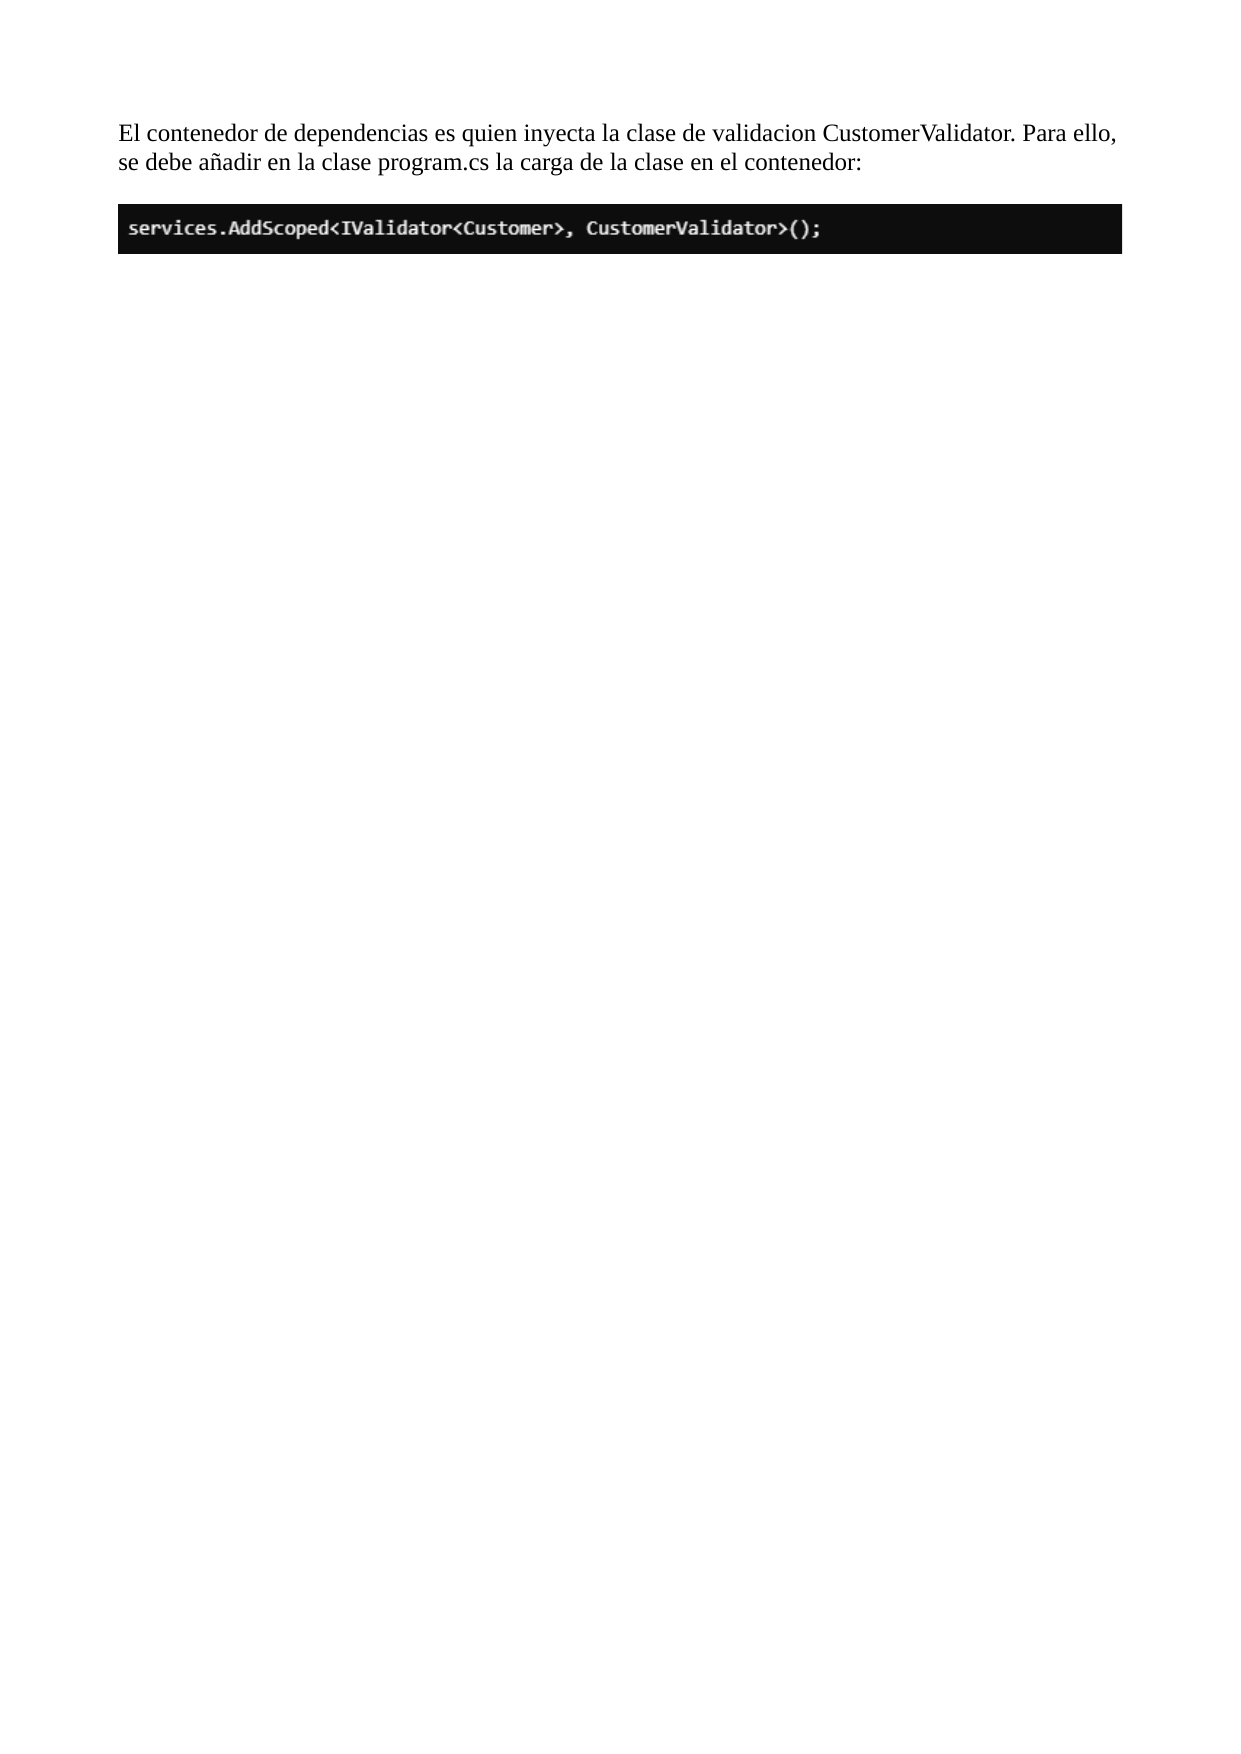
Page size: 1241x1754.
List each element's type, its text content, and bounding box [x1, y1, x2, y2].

text El contenedor de dependencias es quien inyecta la clase de validacion CustomerValidator. Para ello, se debe añadir en la clase program.cs la carga de la clase en el contenedor: [118, 118, 1122, 176]
picture [118, 204, 1123, 254]
